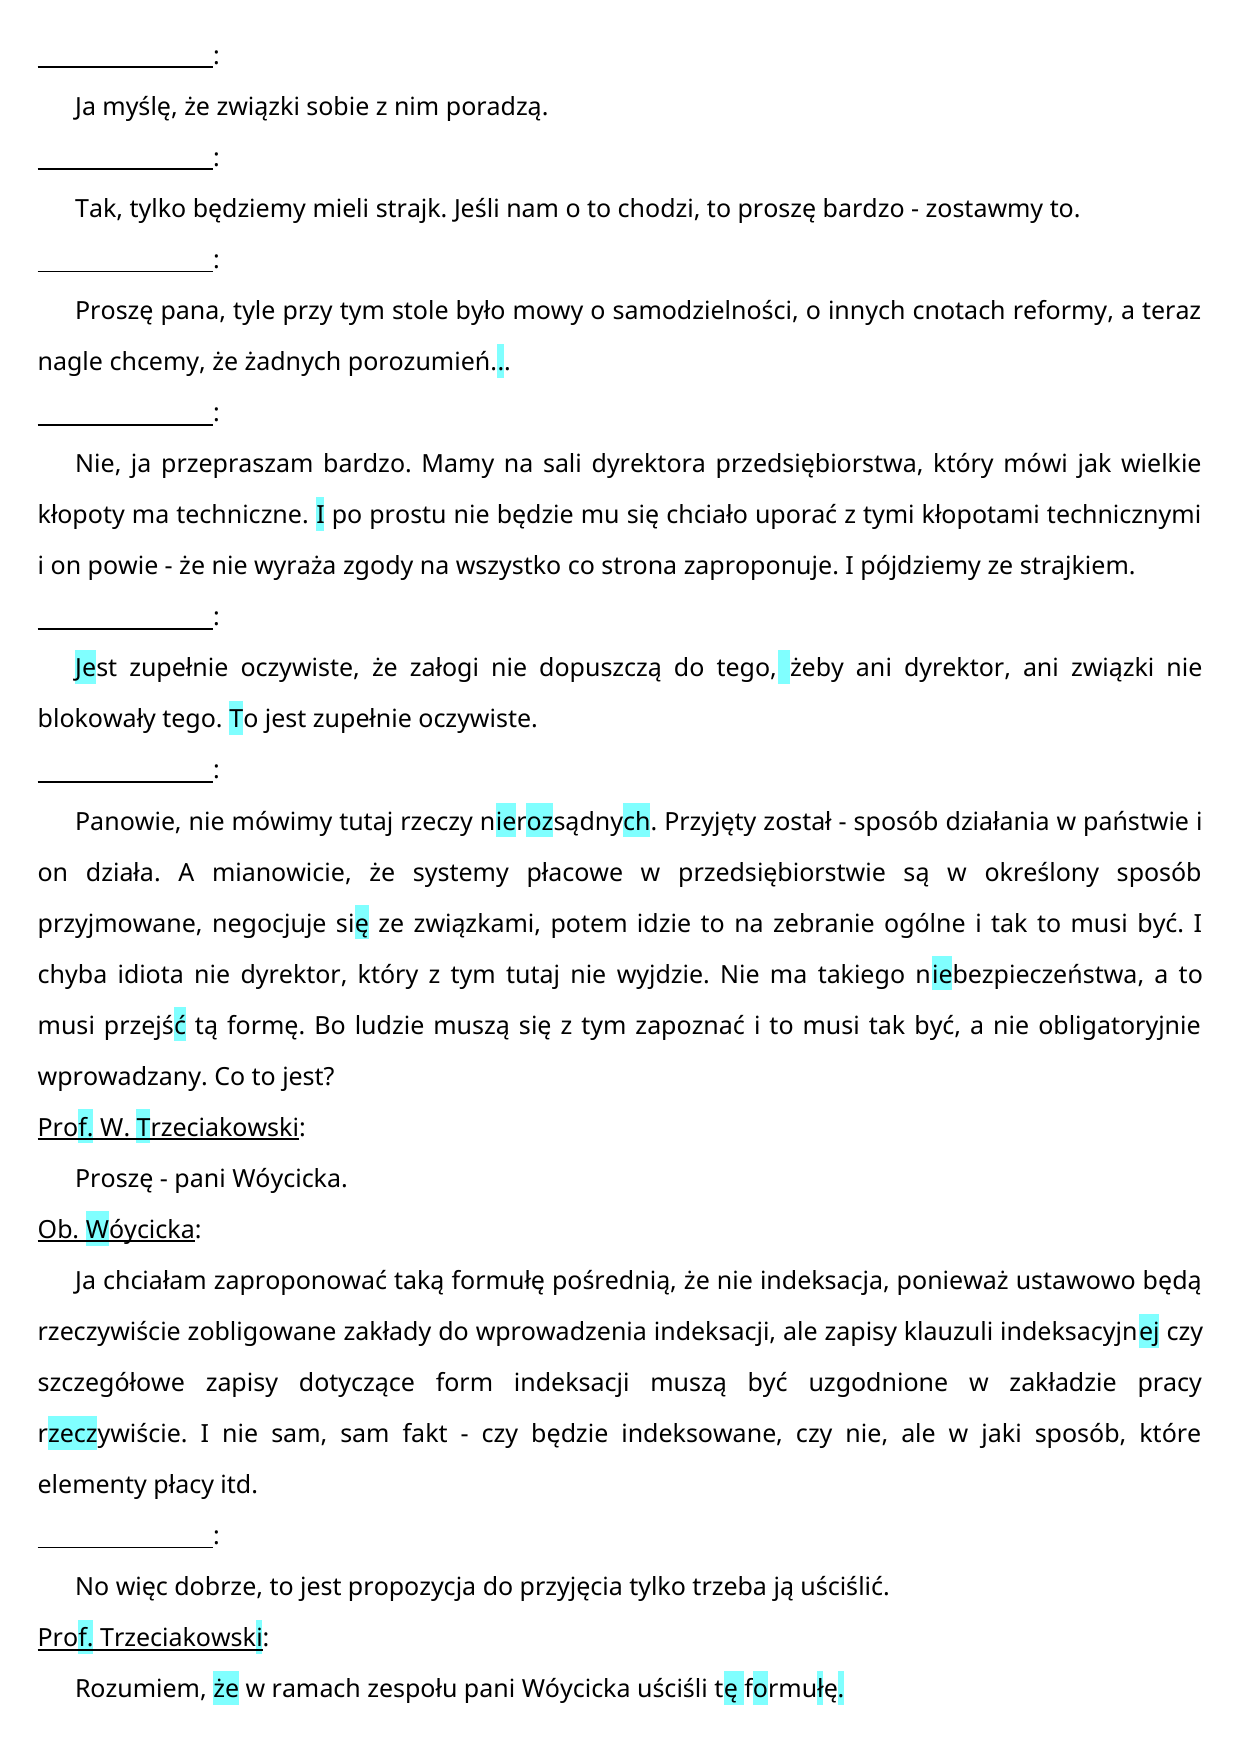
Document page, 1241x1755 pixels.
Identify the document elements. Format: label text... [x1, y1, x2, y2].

text Proszę pana, tyle przy tym stole było mowy o samodzielności, o innych cnotach reformy, a teraz nagle chcemy, że żadnych porozumień... [37, 293, 1203, 378]
text : [37, 37, 1203, 72]
text : [37, 139, 1203, 174]
text Ja myślę, że związki sobie z nim poradzą. [37, 88, 1203, 123]
text : [37, 752, 1203, 786]
text Jest zupełnie oczywiste, że załogi nie dopuszczą do tego, żeby ani dyrektor, ani związki nie blokowały tego. To jest zupełnie oczywiste. [37, 650, 1203, 735]
text : [37, 395, 1203, 429]
text Tak, tylko będziemy mieli strajk. Jeśli nam o to chodzi, to proszę bardzo - zostawmy to. [37, 191, 1203, 225]
text Nie, ja przepraszam bardzo. Mamy na sali dyrektora przedsiębiorstwa, który mówi jak wielkie kłopoty ma techniczne. I po prostu nie będzie mu się chciało uporać z tymi kłopotami technicznymi i on powie - że nie wyraża zgody na wszystko co strona zaproponuje. I pójdziemy ze strajkiem. [37, 446, 1203, 582]
text Ja chciałam zaproponować taką formułę pośrednią, że nie indeksacja, ponieważ ustawowo będą rzeczywiście zobligowane zakłady do wprowadzenia indeksacji, ale zapisy klauzuli indeksacyjnej czy szczegółowe zapisy dotyczące form indeksacji muszą być uzgodnione w zakładzie pracy rzeczywiście. I nie sam, sam fakt - czy będzie indeksowane, czy nie, ale w jaki sposób, które elementy płacy itd. [37, 1262, 1203, 1501]
text Ob. Wóycicka: [37, 1211, 1203, 1246]
text : [37, 1518, 1203, 1552]
text : [37, 242, 1203, 276]
text No więc dobrze, to jest propozycja do przyjęcia tylko trzeba ją uściślić. [37, 1569, 1203, 1603]
text Proszę - pani Wóycicka. [37, 1160, 1203, 1194]
text Prof. Trzeciakowski: [37, 1620, 1203, 1654]
text : [37, 599, 1203, 633]
text Rozumiem, że w ramach zespołu pani Wóycicka uściśli tę formułę. [37, 1671, 1203, 1705]
text Panowie, nie mówimy tutaj rzeczy nierozsądnych. Przyjęty został - sposób działania w państwie i on działa. A mianowicie, że systemy płacowe w przedsiębiorstwie są w określony sposób przyjmowane, negocjuje się ze związkami, potem idzie to na zebranie ogólne i tak to musi być. I chyba idiota nie dyrektor, który z tym tutaj nie wyjdzie. Nie ma takiego niebezpieczeństwa, a to musi przejść tą formę. Bo ludzie muszą się z tym zapoznać i to musi tak być, a nie obligatoryjnie wprowadzany. Co to jest? [37, 803, 1203, 1092]
text Prof. W. Trzeciakowski: [37, 1109, 1203, 1143]
